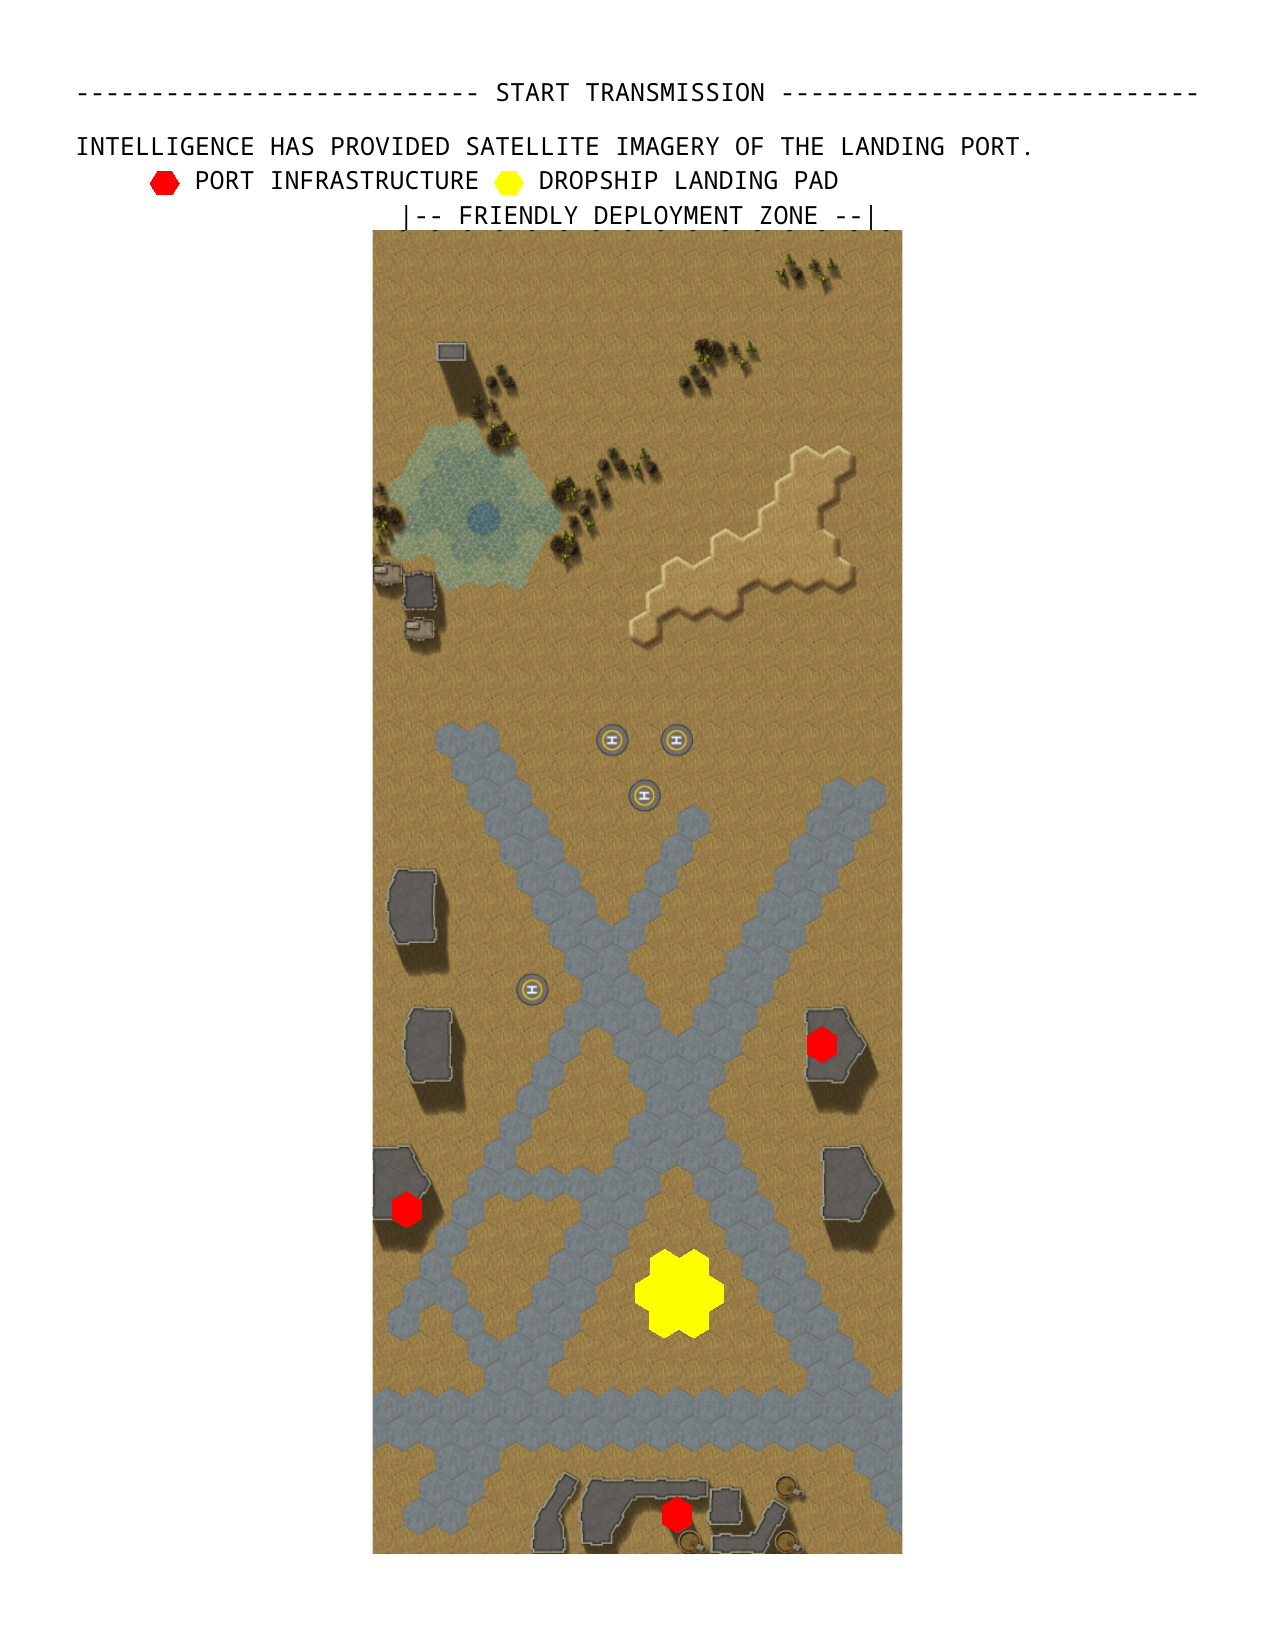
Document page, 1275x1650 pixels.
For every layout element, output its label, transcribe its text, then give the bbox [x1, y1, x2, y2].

text --------------------------- START TRANSMISSION ---------------------------- [75, 75, 1200, 109]
picture [372, 230, 903, 1554]
text INTELLIGENCE HAS PROVIDED SATELLITE IMAGERY OF THE LANDING PORT. [75, 128, 1200, 162]
text PORT INFRASTRUCTURE DROPSHIP LANDING PAD [75, 162, 1200, 196]
